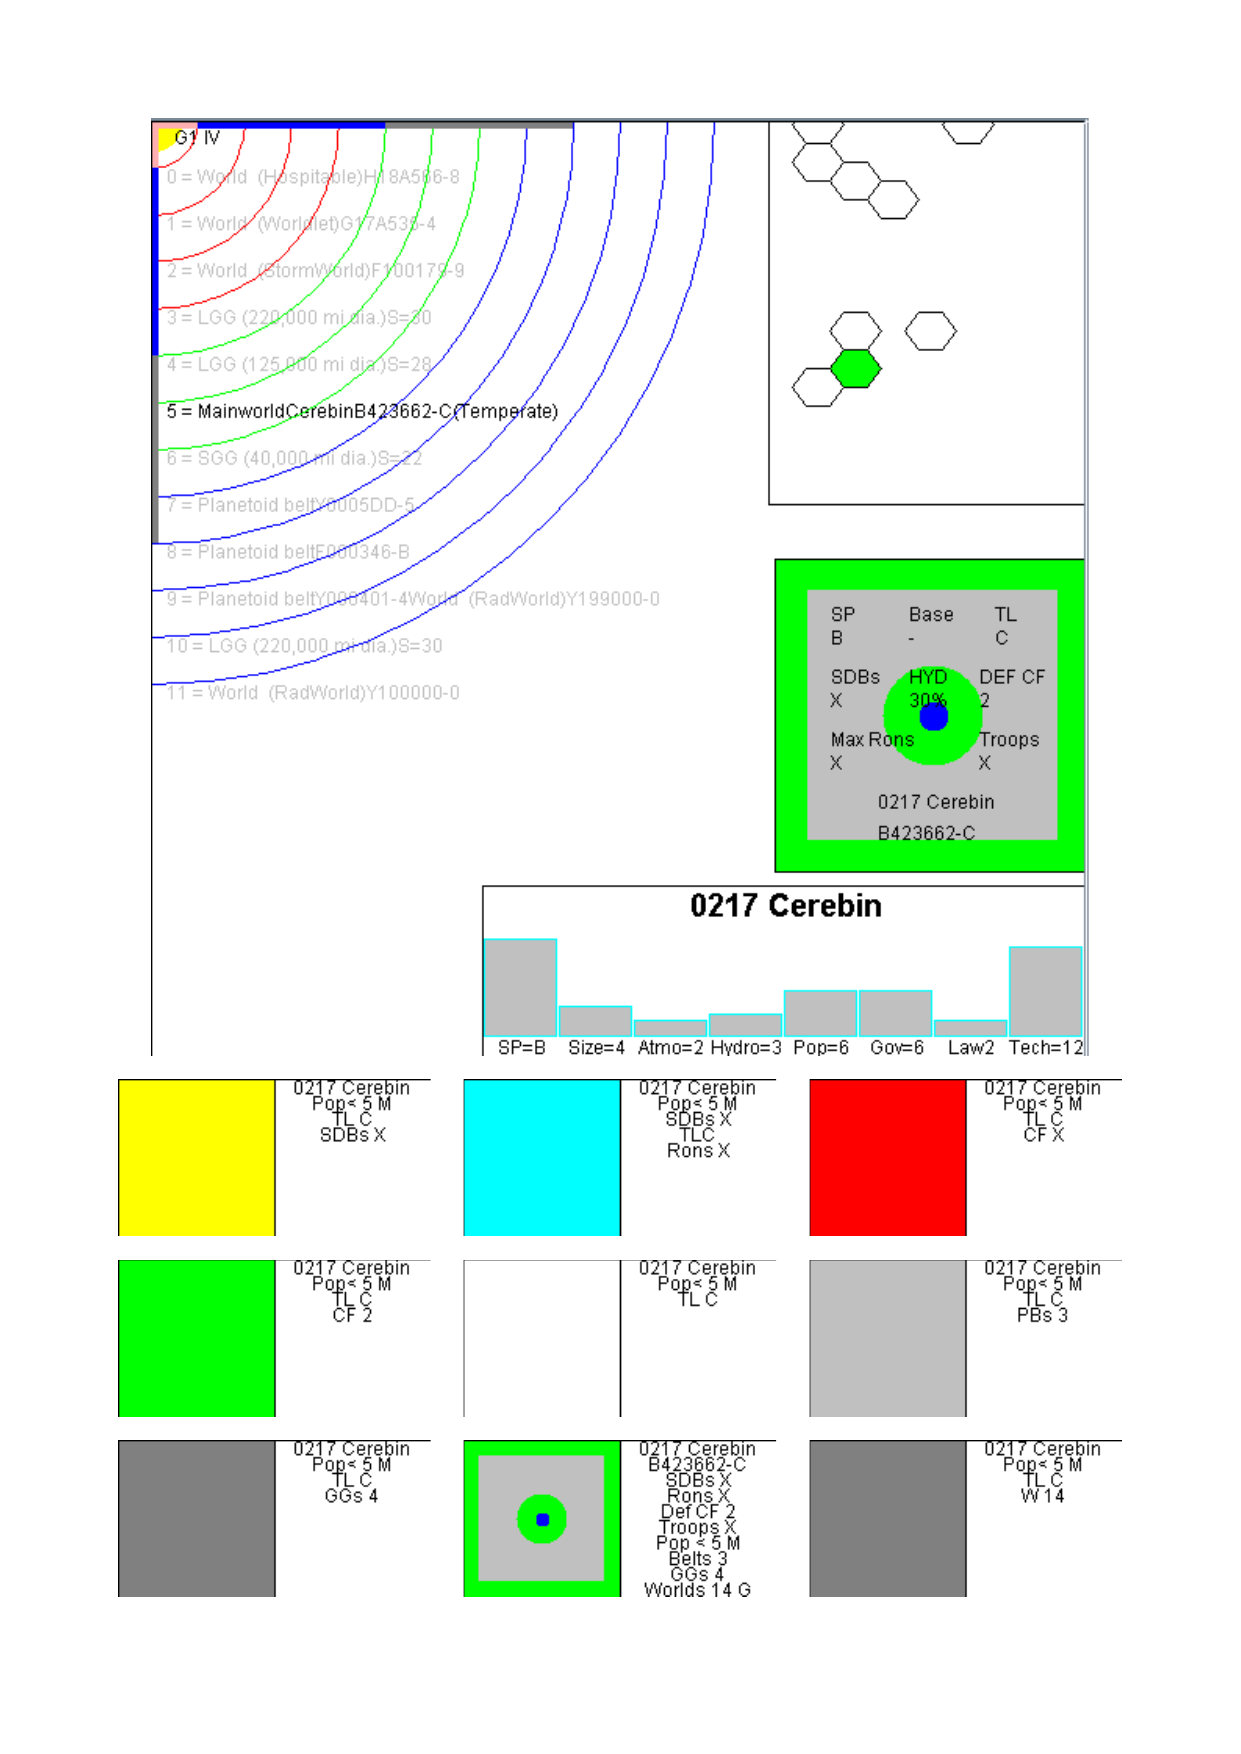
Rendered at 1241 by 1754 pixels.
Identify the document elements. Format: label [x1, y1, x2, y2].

picture [118, 1079, 431, 1236]
picture [118, 1260, 431, 1417]
picture [809, 1260, 1122, 1417]
picture [809, 1440, 1122, 1597]
picture [463, 1079, 777, 1236]
picture [463, 1440, 777, 1597]
picture [151, 118, 1089, 1056]
picture [463, 1260, 777, 1417]
picture [118, 1440, 431, 1597]
picture [809, 1079, 1122, 1236]
